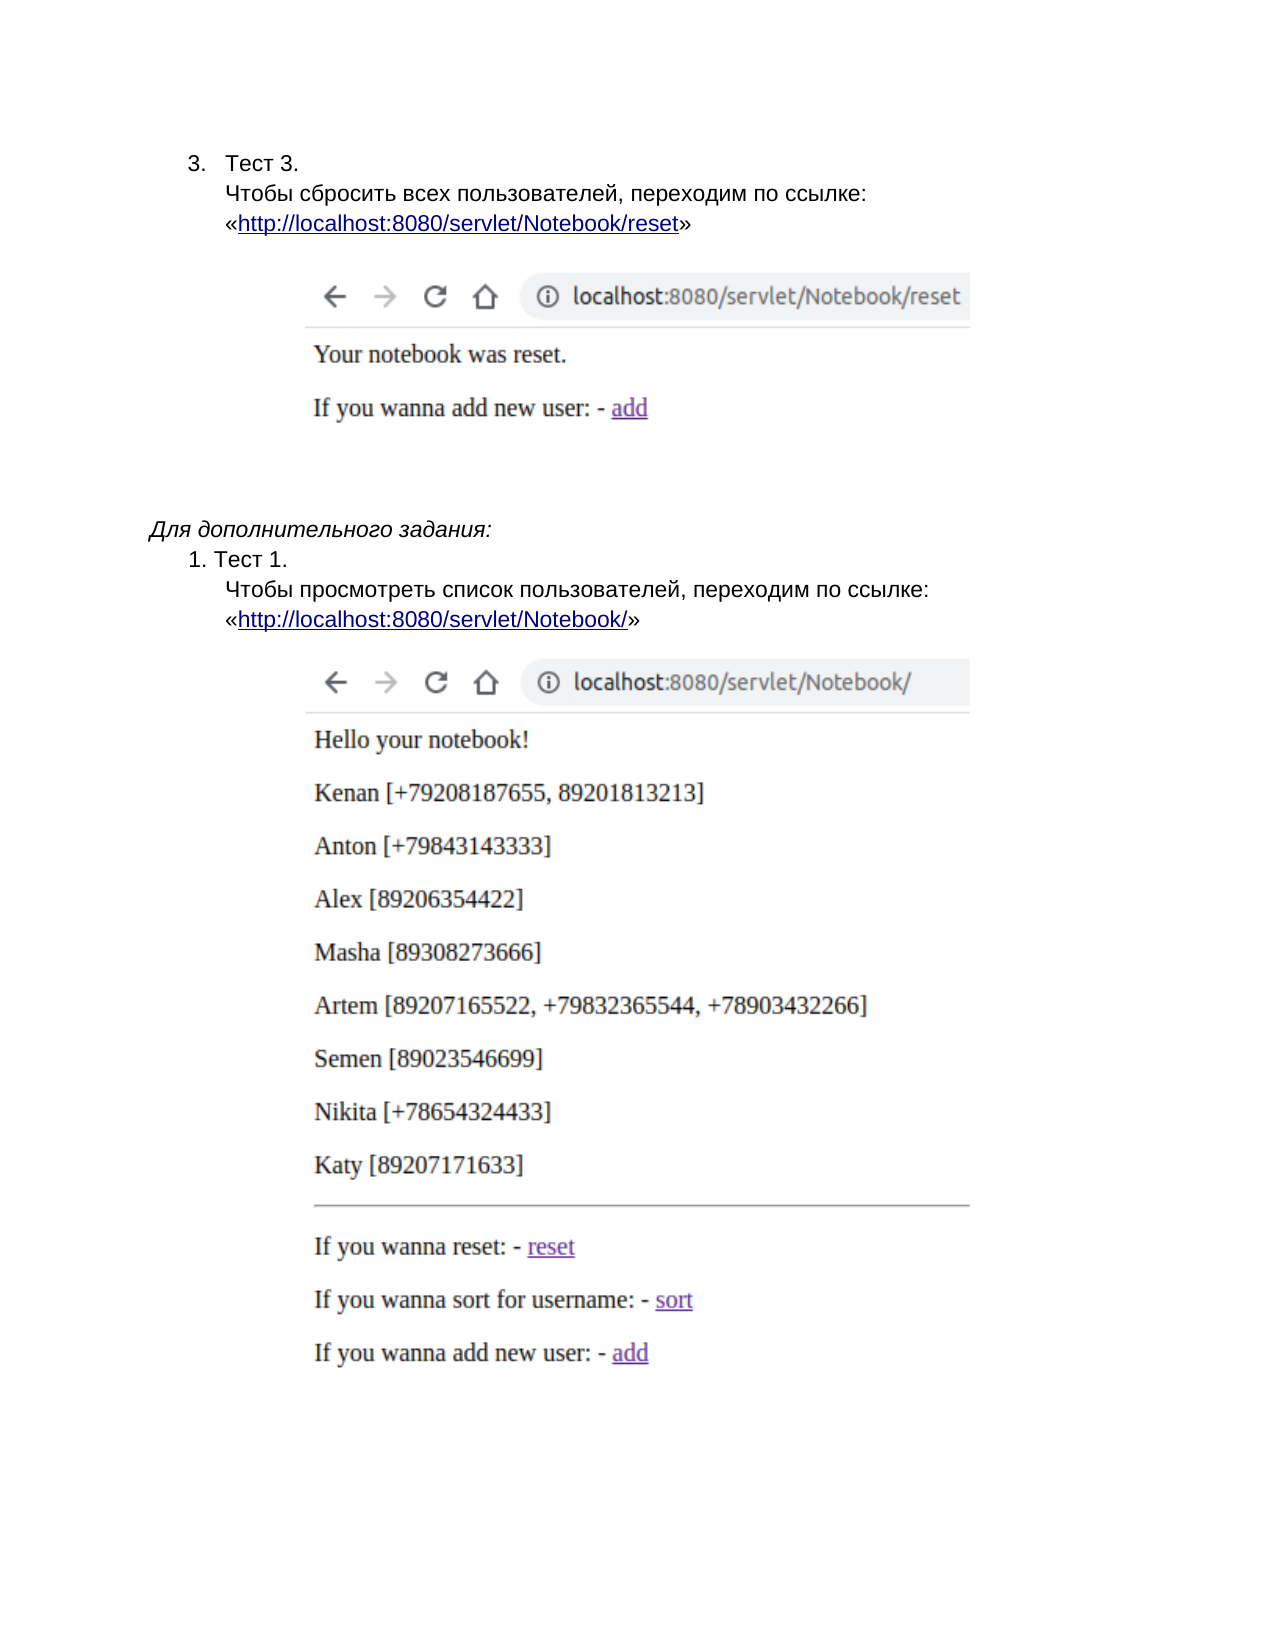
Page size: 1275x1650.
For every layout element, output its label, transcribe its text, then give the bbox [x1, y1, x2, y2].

list 1. Тест 1. [150, 546, 1125, 572]
picture [304, 270, 971, 448]
list Тест 3. [187, 150, 1125, 176]
list Чтобы просмотреть список пользователей, переходим по ссылке: «http://localhost:8080/servlet/Notebook/» [225, 576, 1125, 632]
list Чтобы сбросить всех пользователей, переходим по ссылке: «http://localhost:8080/servlet/Notebook/reset» [225, 180, 1125, 237]
picture [305, 656, 970, 1377]
list Для дополнительного задания: [150, 516, 1125, 542]
